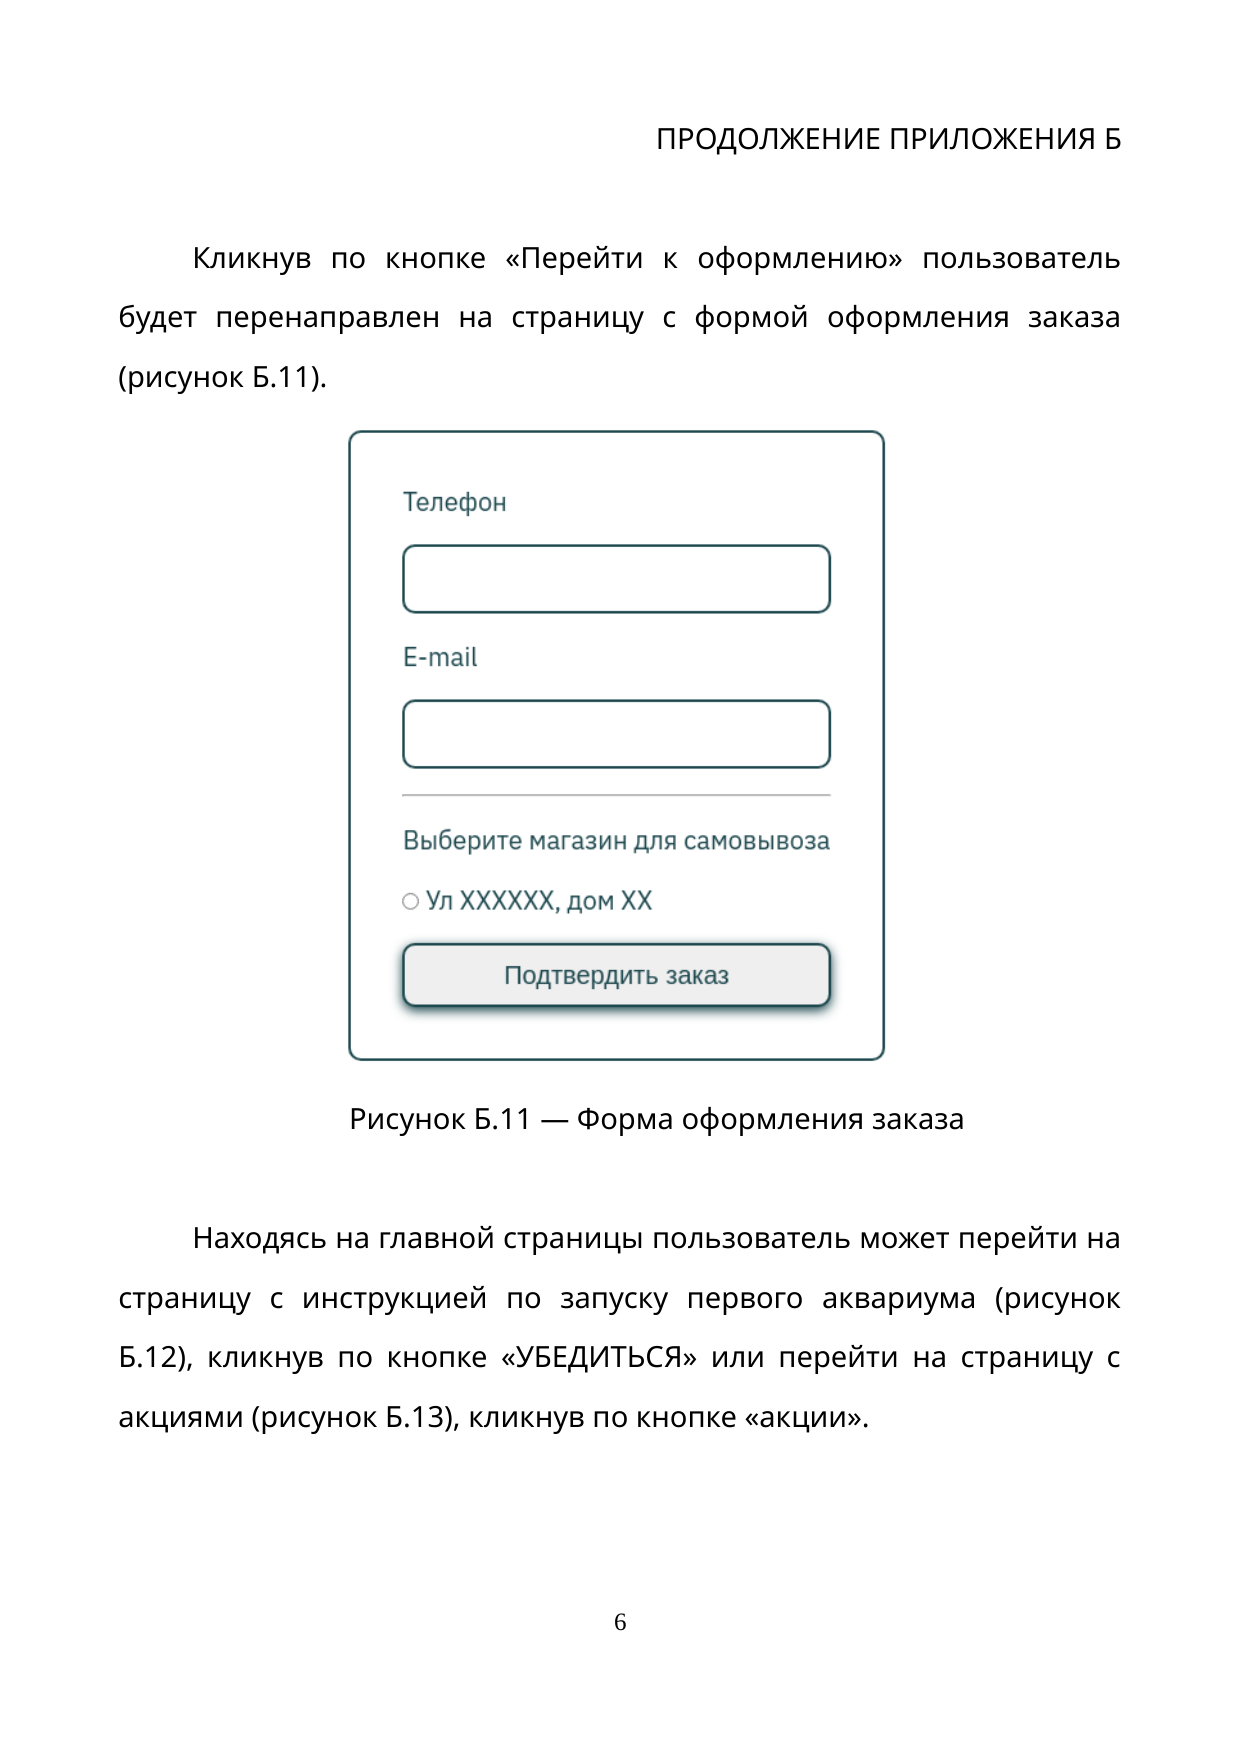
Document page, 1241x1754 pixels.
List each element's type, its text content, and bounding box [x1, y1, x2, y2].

text Кликнув по кнопке «Перейти к оформлению» пользователь будет перенаправлен на страницу с формой оформления заказа (рисунок Б.11). [118, 237, 1122, 396]
text ПРОДОЛЖЕНИЕ ПРИЛОЖЕНИЯ Б [118, 118, 1122, 158]
picture [342, 415, 898, 1079]
text Рисунок Б.11 — Форма оформления заказа [118, 1099, 1122, 1138]
text Находясь на главной страницы пользователь может перейти на страницу с инструкцией по запуску первого аквариума (рисунок Б.12), кликнув по кнопке «УБЕДИТЬСЯ» или перейти на страницу с акциями (рисунок Б.13), кликнув по кнопке «акции». [118, 1218, 1122, 1436]
